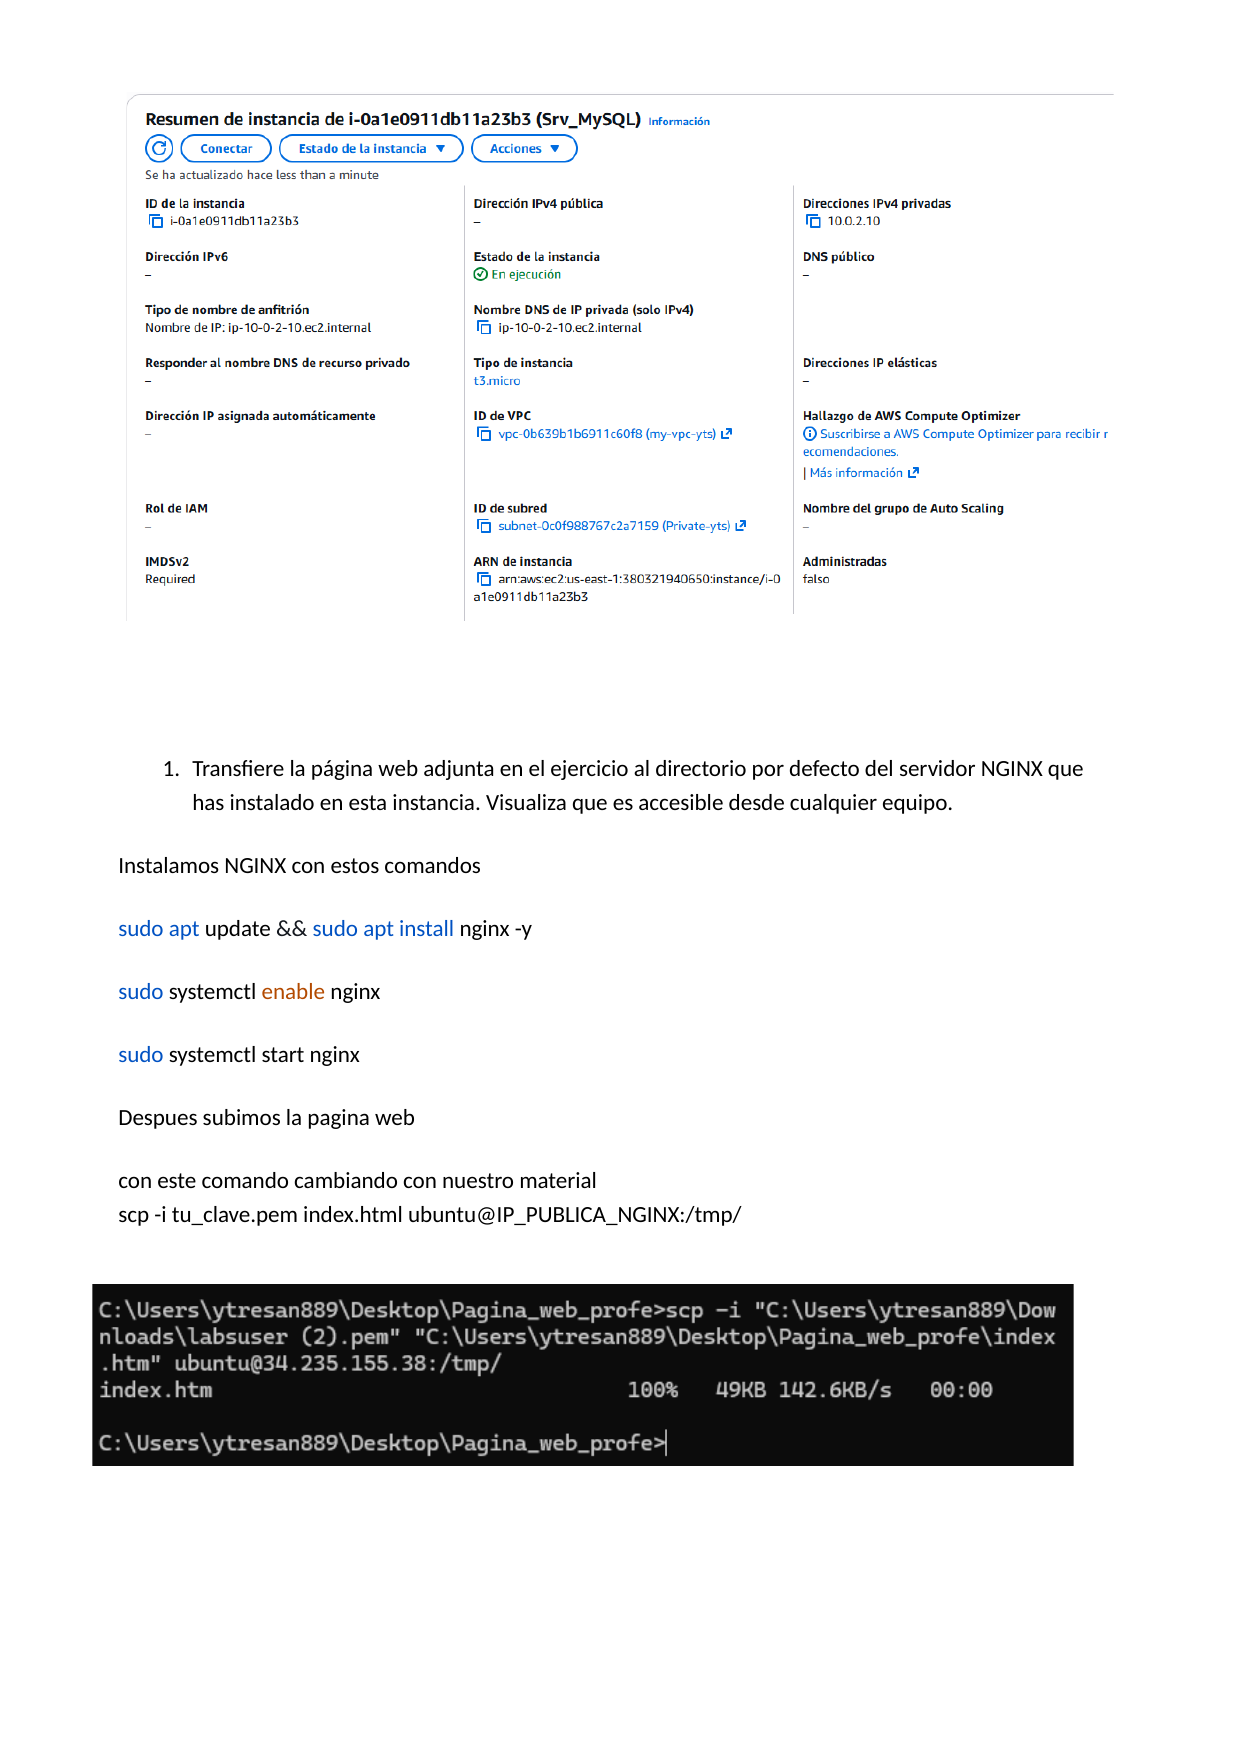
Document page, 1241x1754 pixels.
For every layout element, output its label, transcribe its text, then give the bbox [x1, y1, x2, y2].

text sudo systemctl start nginx [118, 1040, 1099, 1068]
picture [92, 1284, 1074, 1466]
list Transfiere la página web adjunta en el ejercicio al directorio por defecto del servidor NGINX que has instalado en esta instancia. Visualiza que es accesible desde cualquier equipo. [162, 754, 1099, 816]
text Instalamos NGINX con estos comandos [118, 851, 1099, 879]
picture [126, 92, 1114, 621]
text Despues subimos la pagina web [118, 1103, 1099, 1131]
text sudo apt update && sudo apt install nginx -y [118, 914, 1099, 942]
text sudo systemctl enable nginx [118, 977, 1099, 1005]
text con este comando cambiando con nuestro material scp -i tu_clave.pem index.html ubuntu@IP_PUBLICA_NGINX:/tmp/ [118, 1166, 1099, 1228]
